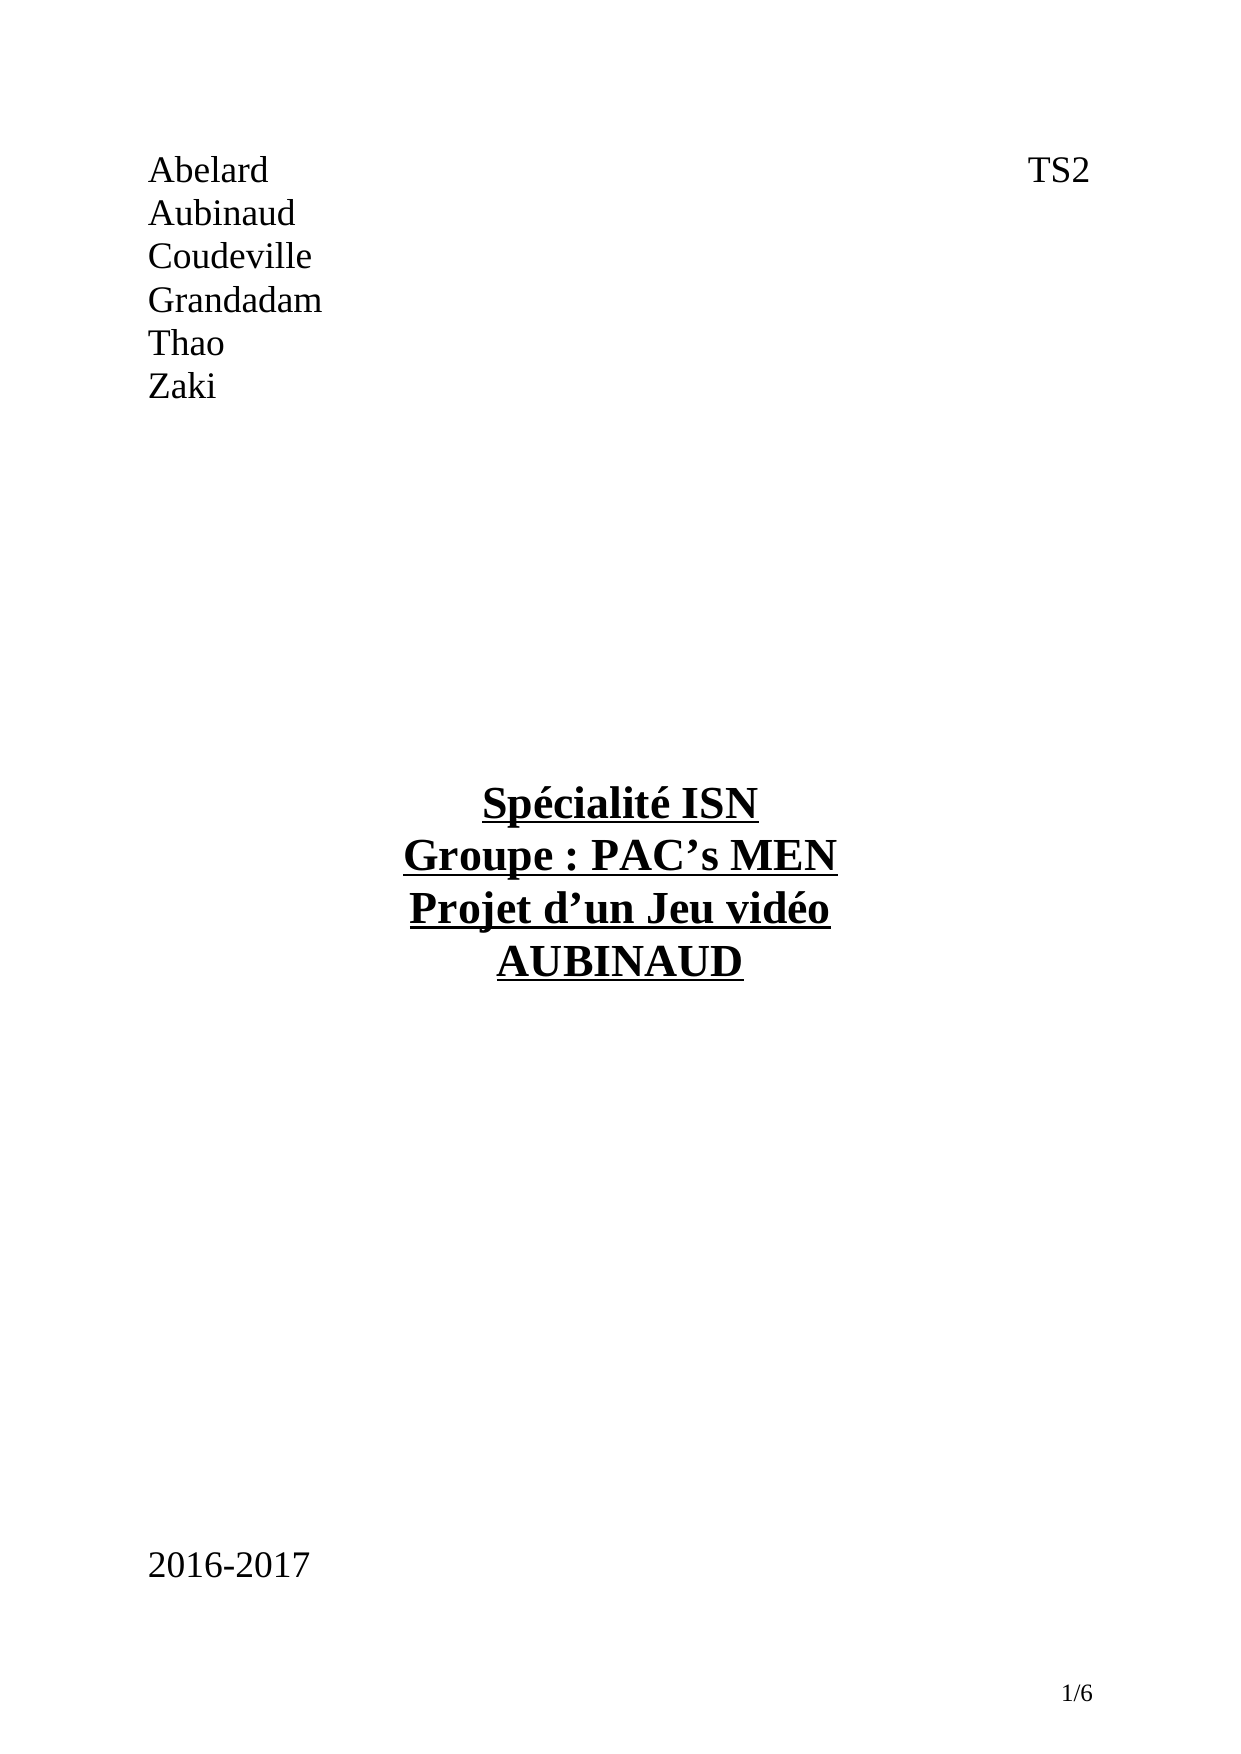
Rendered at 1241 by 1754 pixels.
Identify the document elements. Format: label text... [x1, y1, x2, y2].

text Grandadam [148, 277, 1093, 320]
text Thao [148, 320, 1093, 363]
text Aubinaud [148, 191, 1093, 234]
text AUBINAUD [148, 933, 1093, 986]
text Abelard TS2 [148, 148, 1093, 191]
text Groupe : PAC’s MEN [148, 828, 1093, 881]
text Projet d’un Jeu vidéo [148, 881, 1093, 933]
text Coudeville [148, 234, 1093, 277]
text 2016-2017 [148, 1542, 1093, 1585]
text Spécialité ISN [148, 775, 1093, 828]
text Zaki [148, 363, 1093, 406]
